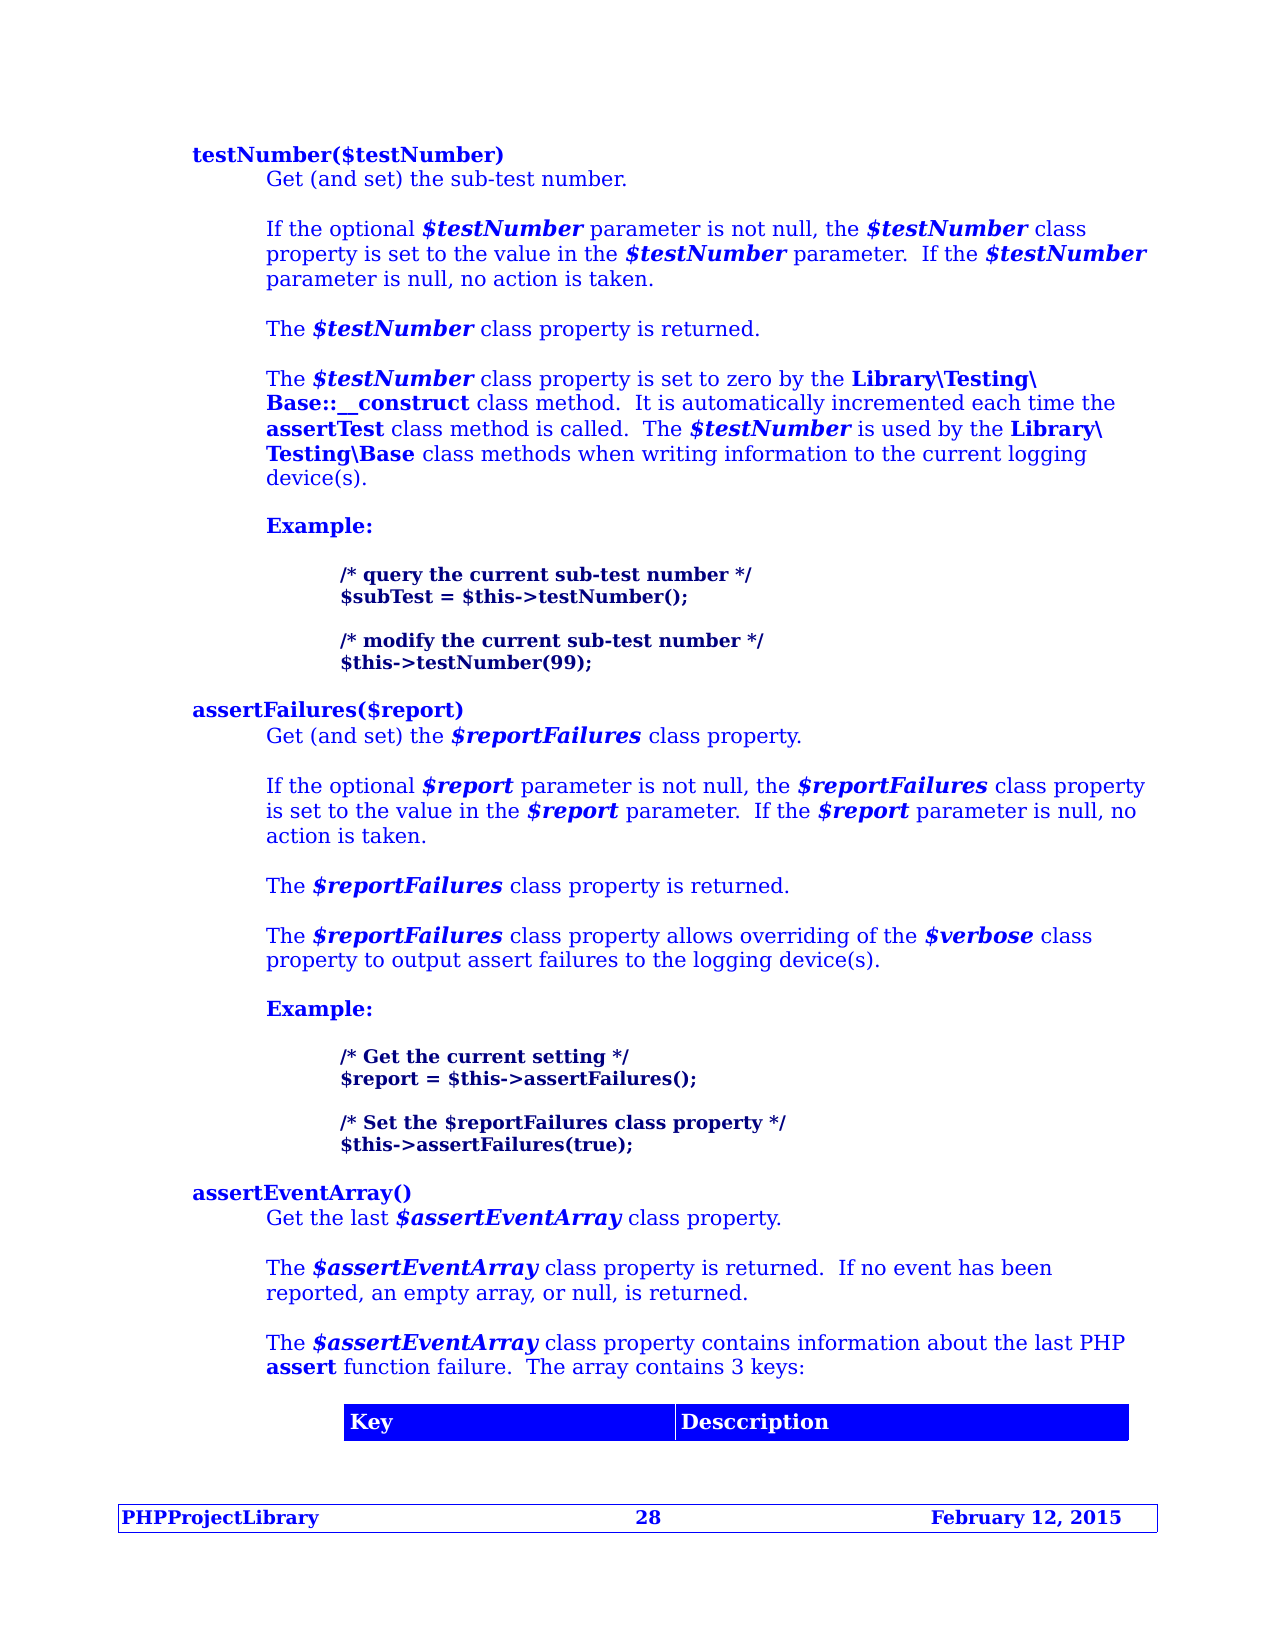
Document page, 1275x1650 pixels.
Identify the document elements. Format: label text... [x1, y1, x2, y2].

text If the optional $report parameter is not null, the $reportFailures class property is set to the value in the $report parameter. If the $report parameter is null, no action is taken. [266, 773, 1157, 848]
text Get (and set) the sub-test number. [266, 167, 1157, 191]
text $this->assertFailures(true); [340, 1134, 1157, 1156]
text The $assertEventArray class property is returned. If no event has been reported, an empty array, or null, is returned. [266, 1255, 1157, 1305]
text The $reportFailures class property is returned. [266, 873, 1157, 898]
text The $assertEventArray class property contains information about the last PHP assert function failure. The array contains 3 keys: [266, 1329, 1157, 1379]
text The $testNumber class property is set to zero by the Library\Testing\Base::__construct class method. It is automatically incremented each time the assertTest class method is called. The $testNumber is used by the Library\Testing\Base class methods when writing information to the current logging device(s). [266, 365, 1157, 490]
text Example: [266, 997, 1157, 1021]
text $this->testNumber(99); [340, 652, 1157, 674]
text /* query the current sub-test number */ [340, 563, 1157, 585]
text If the optional $testNumber parameter is not null, the $testNumber class property is set to the value in the $testNumber parameter. If the $testNumber parameter is null, no action is taken. [266, 215, 1157, 291]
text /* Get the current setting */ [340, 1046, 1157, 1068]
text $report = $this->assertFailures(); [340, 1068, 1157, 1090]
text /* Set the $reportFailures class property */ [340, 1112, 1157, 1134]
text The $reportFailures class property allows overriding of the $verbose class property to output assert failures to the logging device(s). [266, 923, 1157, 973]
table_header Desccription [676, 1405, 1128, 1440]
text assertFailures($report) [192, 698, 1157, 723]
text Get (and set) the $reportFailures class property. [266, 723, 1157, 748]
text /* modify the current sub-test number */ [340, 629, 1157, 652]
table_header Key [345, 1405, 675, 1440]
text The $testNumber class property is returned. [266, 315, 1157, 341]
text assertEventArray() [192, 1181, 1157, 1205]
text Example: [266, 514, 1157, 539]
text testNumber($testNumber) [192, 142, 1157, 167]
text Get the last $assertEventArray class property. [266, 1205, 1157, 1231]
text $subTest = $this->testNumber(); [340, 585, 1157, 607]
